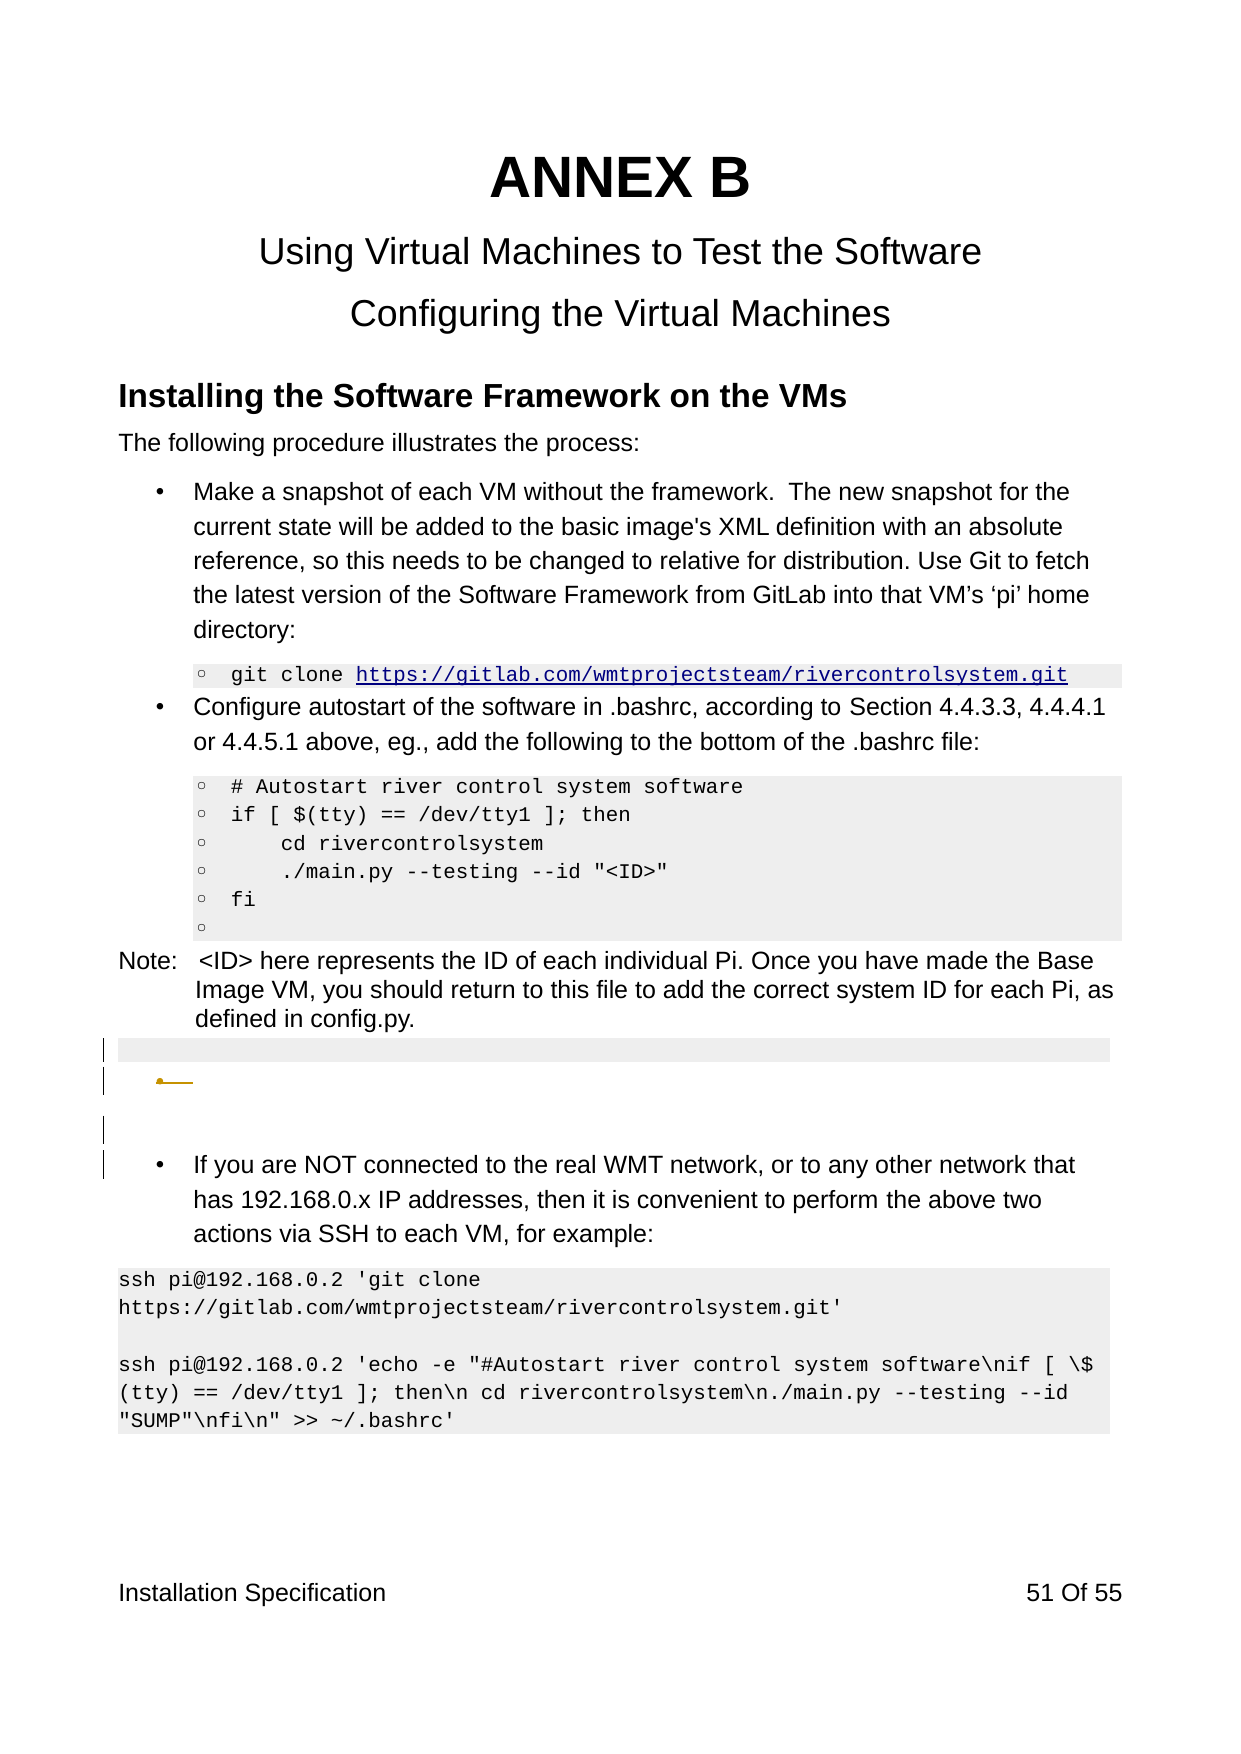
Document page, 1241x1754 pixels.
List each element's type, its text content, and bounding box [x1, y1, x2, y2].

list ./main.py --testing --id "<ID>" [193, 861, 1122, 885]
subtitle Configuring the Virtual Machines [118, 291, 1122, 334]
list ssh pi@192.168.0.2 'echo -e "#Autostart river control system software\nif [ \$(tty) == /dev/tty1 ]; then\n cd rivercontrolsystem\n./main.py --testing --id "SUMP"\nfi\n" >> ~/.bashrc' [118, 1353, 1110, 1434]
text The following procedure illustrates the process: [118, 428, 1122, 457]
subtitle Using Virtual Machines to Test the Software [118, 229, 1122, 272]
list if [ $(tty) == /dev/tty1 ]; then [193, 804, 1122, 828]
subtitle Installing the Software Framework on the VMs [118, 376, 1122, 414]
list If you are NOT connected to the real WMT network, or to any other network that has 192.168.0.x IP addresses, then it is convenient to perform the above two actions via SSH to each VM, for example: [156, 1067, 1122, 1095]
list ssh pi@192.168.0.2 'git clone https://gitlab.com/wmtprojectsteam/rivercontrolsystem.git' [118, 1268, 1110, 1321]
title ANNEX B [118, 143, 1122, 210]
list cd rivercontrolsystem [193, 833, 1122, 856]
text Note: <ID> here represents the ID of each individual Pi. Once you have made the Base Image VM, you should return to this file to add the correct system ID for each Pi, as defined in config.py. [118, 946, 1122, 1032]
list git clone https://gitlab.com/wmtprojectsteam/rivercontrolsystem.git [193, 664, 1122, 688]
list Configure autostart of the software in .bashrc, according to Section 4.4.3.3, 4.4.4.1 or 4.4.5.1 above, eg., add the following to the bottom of the .bashrc file: [156, 692, 1122, 756]
list Make a snapshot of each VM without the framework. The new snapshot for the current state will be added to the basic image's XML definition with an absolute reference, so this needs to be changed to relative for distribution. Use Git to fetch the latest version of the Software Framework from GitLab into that VM’s ‘pi’ home directory: [156, 477, 1122, 644]
list fi [193, 889, 1122, 913]
list # Autostart river control system software [193, 776, 1122, 800]
